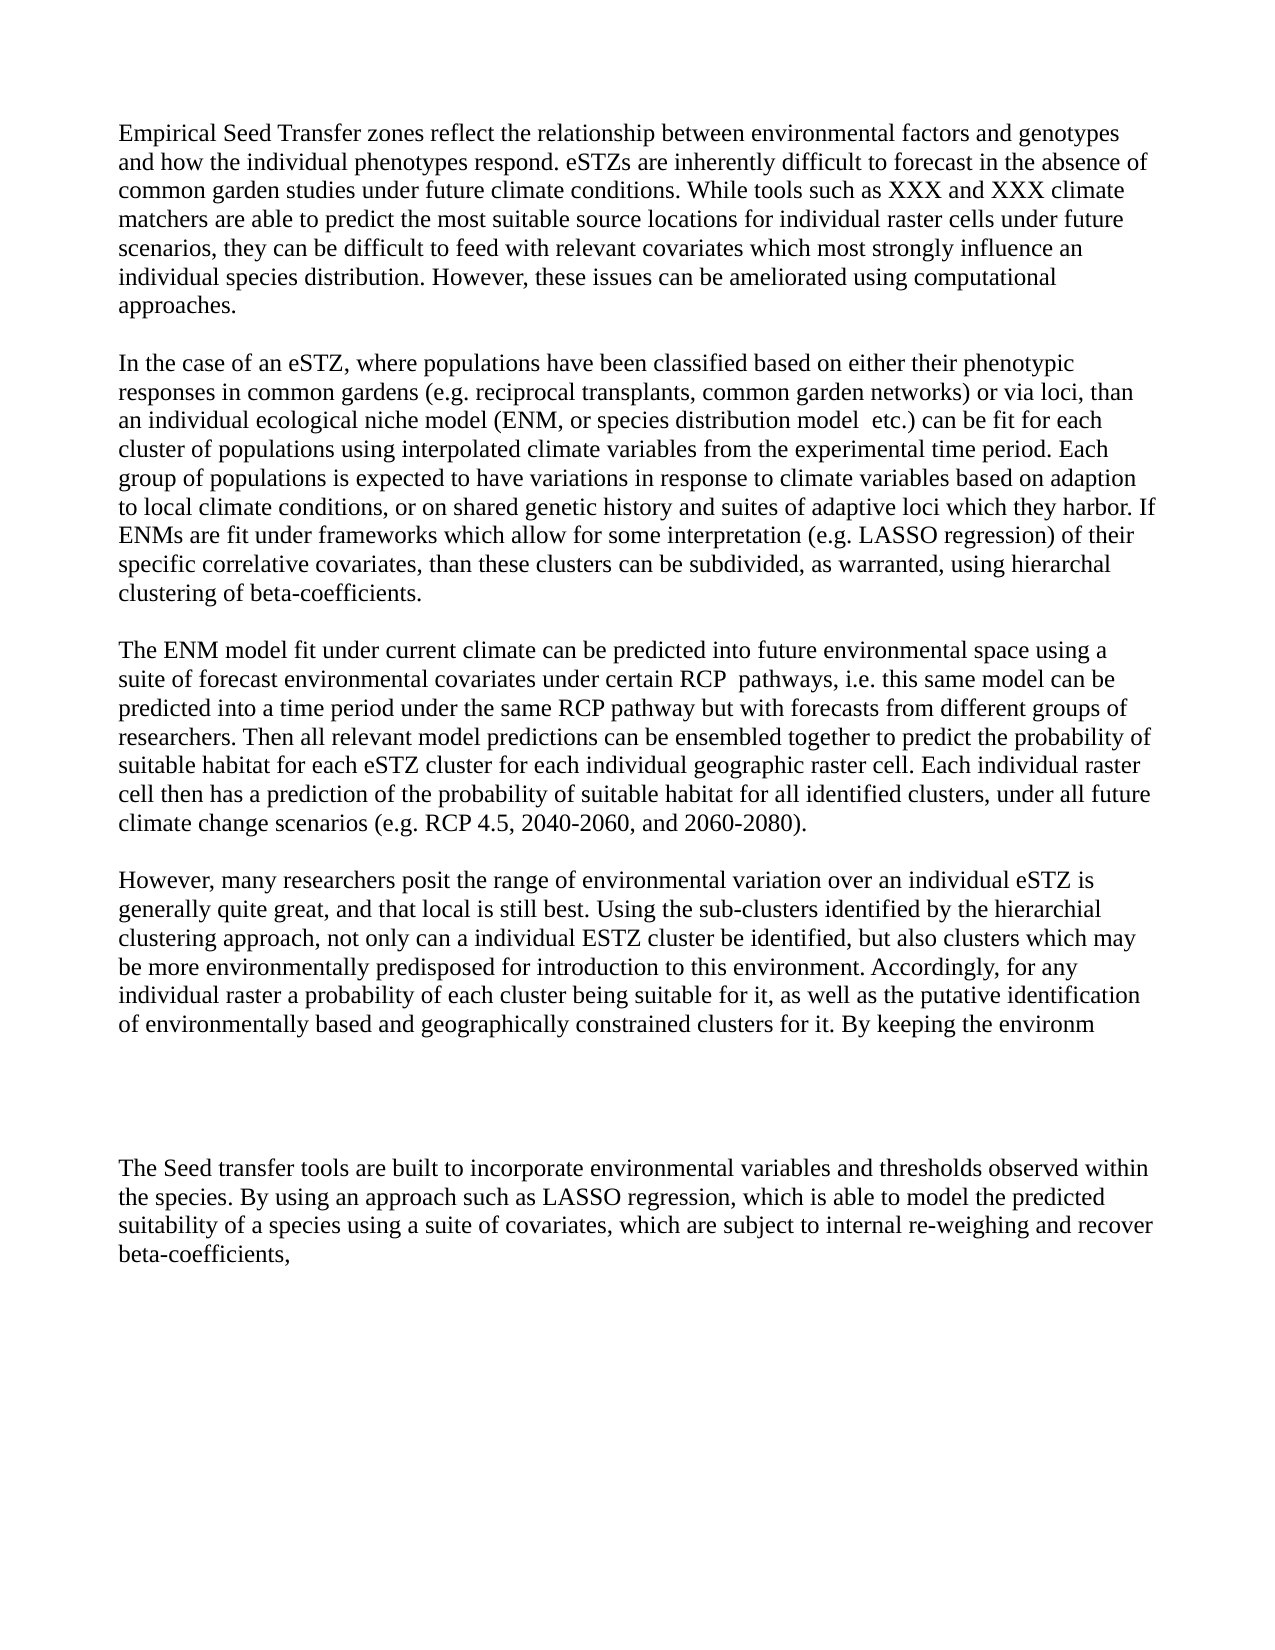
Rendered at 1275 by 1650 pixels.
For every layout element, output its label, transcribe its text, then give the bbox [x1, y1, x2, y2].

text However, many researchers posit the range of environmental variation over an individual eSTZ is generally quite great, and that local is still best. Using the sub-clusters identified by the hierarchial clustering approach, not only can a individual ESTZ cluster be identified, but also clusters which may be more environmentally predisposed for introduction to this environment. Accordingly, for any individual raster a probability of each cluster being suitable for it, as well as the putative identification of environmentally based and geographically constrained clusters for it. By keeping the environm [118, 866, 1157, 1038]
text In the case of an eSTZ, where populations have been classified based on either their phenotypic responses in common gardens (e.g. reciprocal transplants, common garden networks) or via loci, than an individual ecological niche model (ENM, or species distribution model etc.) can be fit for each cluster of populations using interpolated climate variables from the experimental time period. Each group of populations is expected to have variations in response to climate variables based on adaption to local climate conditions, or on shared genetic history and suites of adaptive loci which they harbor. If ENMs are fit under frameworks which allow for some interpretation (e.g. LASSO regression) of their specific correlative covariates, than these clusters can be subdivided, as warranted, using hierarchal clustering of beta-coefficients. [118, 348, 1157, 607]
text The ENM model fit under current climate can be predicted into future environmental space using a suite of forecast environmental covariates under certain RCP pathways, i.e. this same model can be predicted into a time period under the same RCP pathway but with forecasts from different groups of researchers. Then all relevant model predictions can be ensembled together to predict the probability of suitable habitat for each eSTZ cluster for each individual geographic raster cell. Each individual raster cell then has a prediction of the probability of suitable habitat for all identified clusters, under all future climate change scenarios (e.g. RCP 4.5, 2040-2060, and 2060-2080). [118, 636, 1157, 837]
text The Seed transfer tools are built to incorporate environmental variables and thresholds observed within the species. By using an approach such as LASSO regression, which is able to model the predicted suitability of a species using a suite of covariates, which are subject to internal re-weighing and recover beta-coefficients, [118, 1153, 1157, 1268]
text Empirical Seed Transfer zones reflect the relationship between environmental factors and genotypes and how the individual phenotypes respond. eSTZs are inherently difficult to forecast in the absence of common garden studies under future climate conditions. While tools such as XXX and XXX climate matchers are able to predict the most suitable source locations for individual raster cells under future scenarios, they can be difficult to feed with relevant covariates which most strongly influence an individual species distribution. However, these issues can be ameliorated using computational approaches. [118, 118, 1157, 319]
